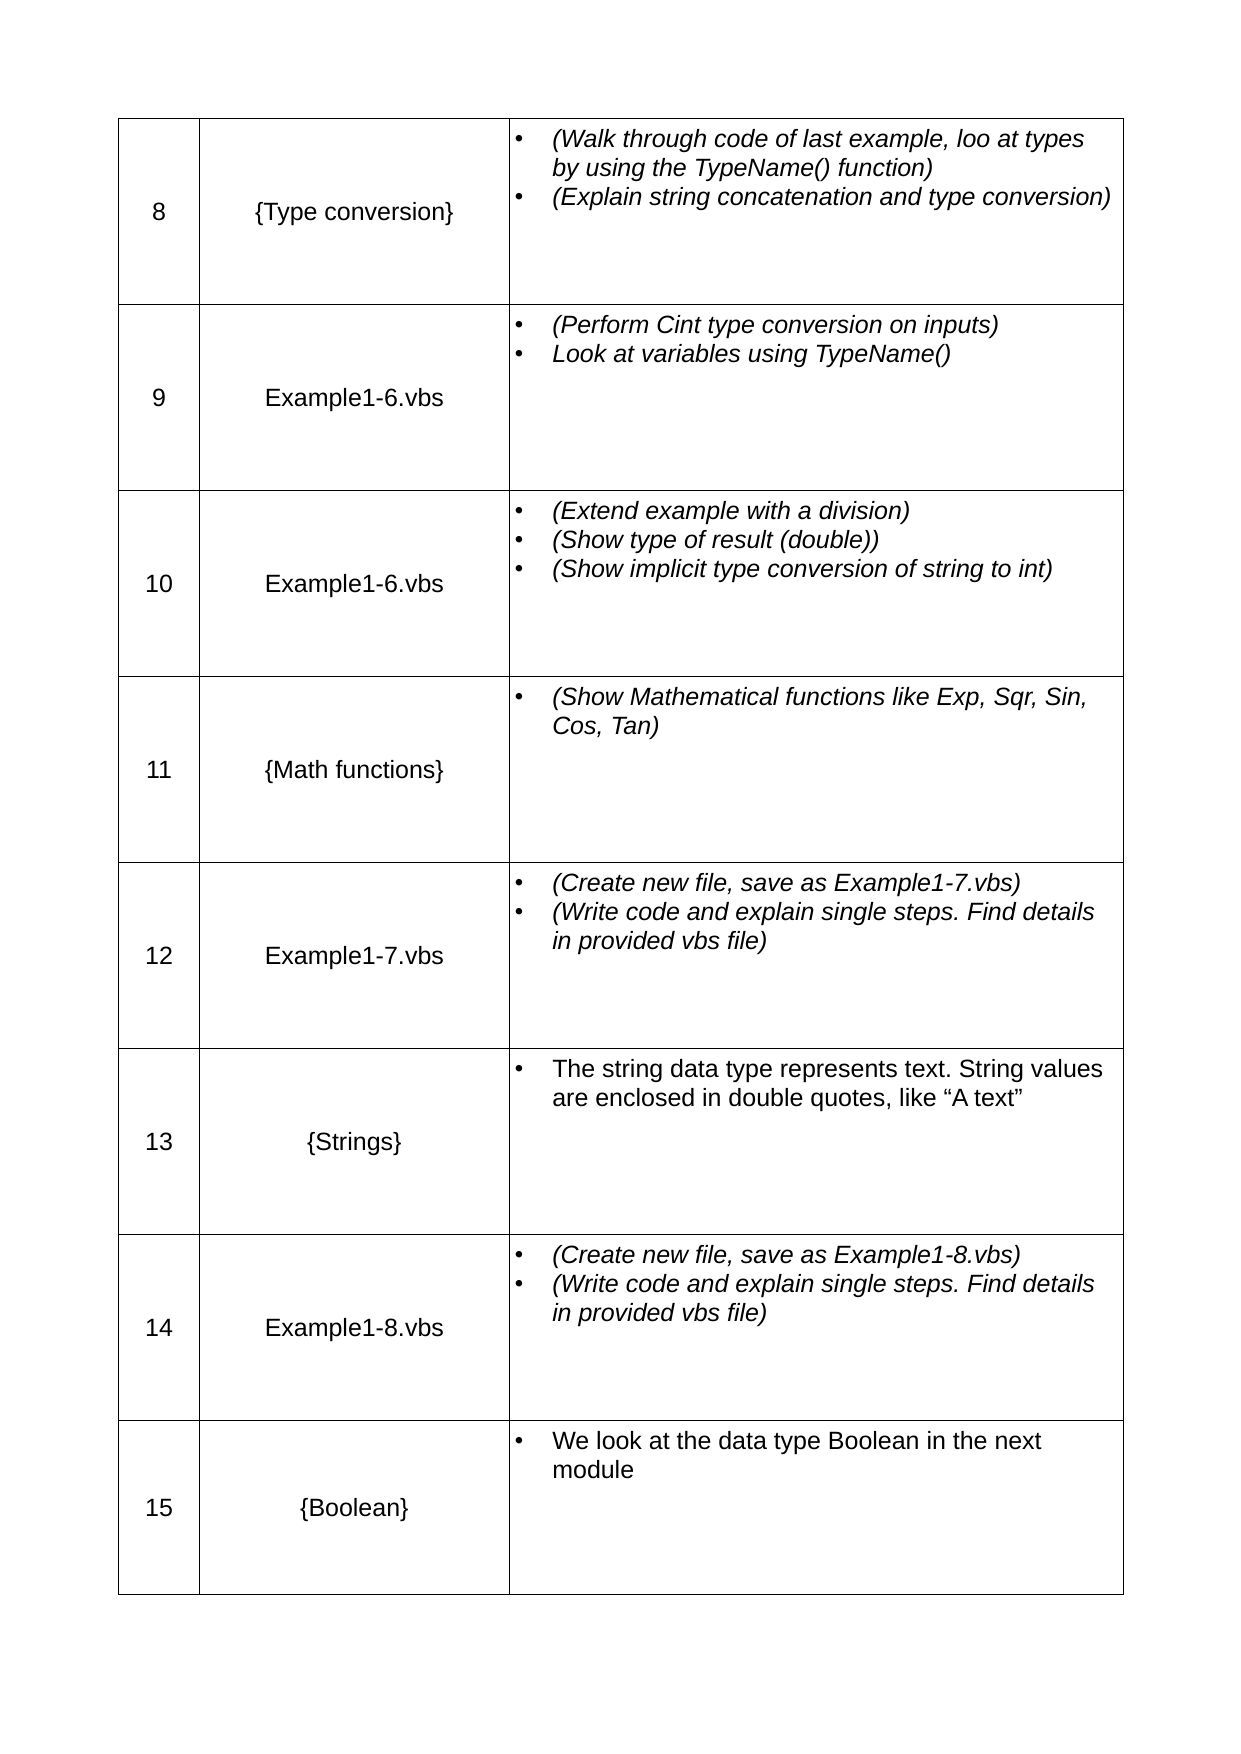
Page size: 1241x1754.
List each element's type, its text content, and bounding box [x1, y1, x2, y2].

table_cell Example1-8.vbs [200, 1235, 509, 1420]
table_cell (Perform Cint type conversion on inputs) Look at variables using TypeName() [510, 305, 1123, 490]
table_cell {Strings} [200, 1049, 509, 1234]
table_cell 10 [119, 491, 199, 676]
table_cell (Create new file, save as Example1-8.vbs) (Write code and explain single steps. Find details in provided vbs file) [510, 1235, 1123, 1420]
table_cell (Show Mathematical functions like Exp, Sqr, Sin, Cos, Tan) [510, 677, 1123, 862]
table_cell (Create new file, save as Example1-7.vbs) (Write code and explain single steps. Find details in provided vbs file) [510, 863, 1123, 1048]
table_cell 12 [119, 863, 199, 1048]
table_cell Example1-6.vbs [200, 305, 509, 490]
table_cell 14 [119, 1235, 199, 1420]
table_cell Example1-6.vbs [200, 491, 509, 676]
table_cell 11 [119, 677, 199, 862]
table_cell {Boolean} [200, 1421, 509, 1594]
table_header {Type conversion} [200, 119, 509, 304]
table_cell 15 [119, 1421, 199, 1594]
table_header (Walk through code of last example, loo at types by using the TypeName() function) (Explain string concatenation and type conversion) [510, 119, 1123, 304]
table_cell The string data type represents text. String values are enclosed in double quotes, like “A text” [510, 1049, 1123, 1234]
table_cell Example1-7.vbs [200, 863, 509, 1048]
table_header 8 [119, 119, 199, 304]
table_cell {Math functions} [200, 677, 509, 862]
table_cell (Extend example with a division) (Show type of result (double)) (Show implicit type conversion of string to int) [510, 491, 1123, 676]
table_cell 9 [119, 305, 199, 490]
table_cell We look at the data type Boolean in the next module [510, 1421, 1123, 1594]
table_cell 13 [119, 1049, 199, 1234]
